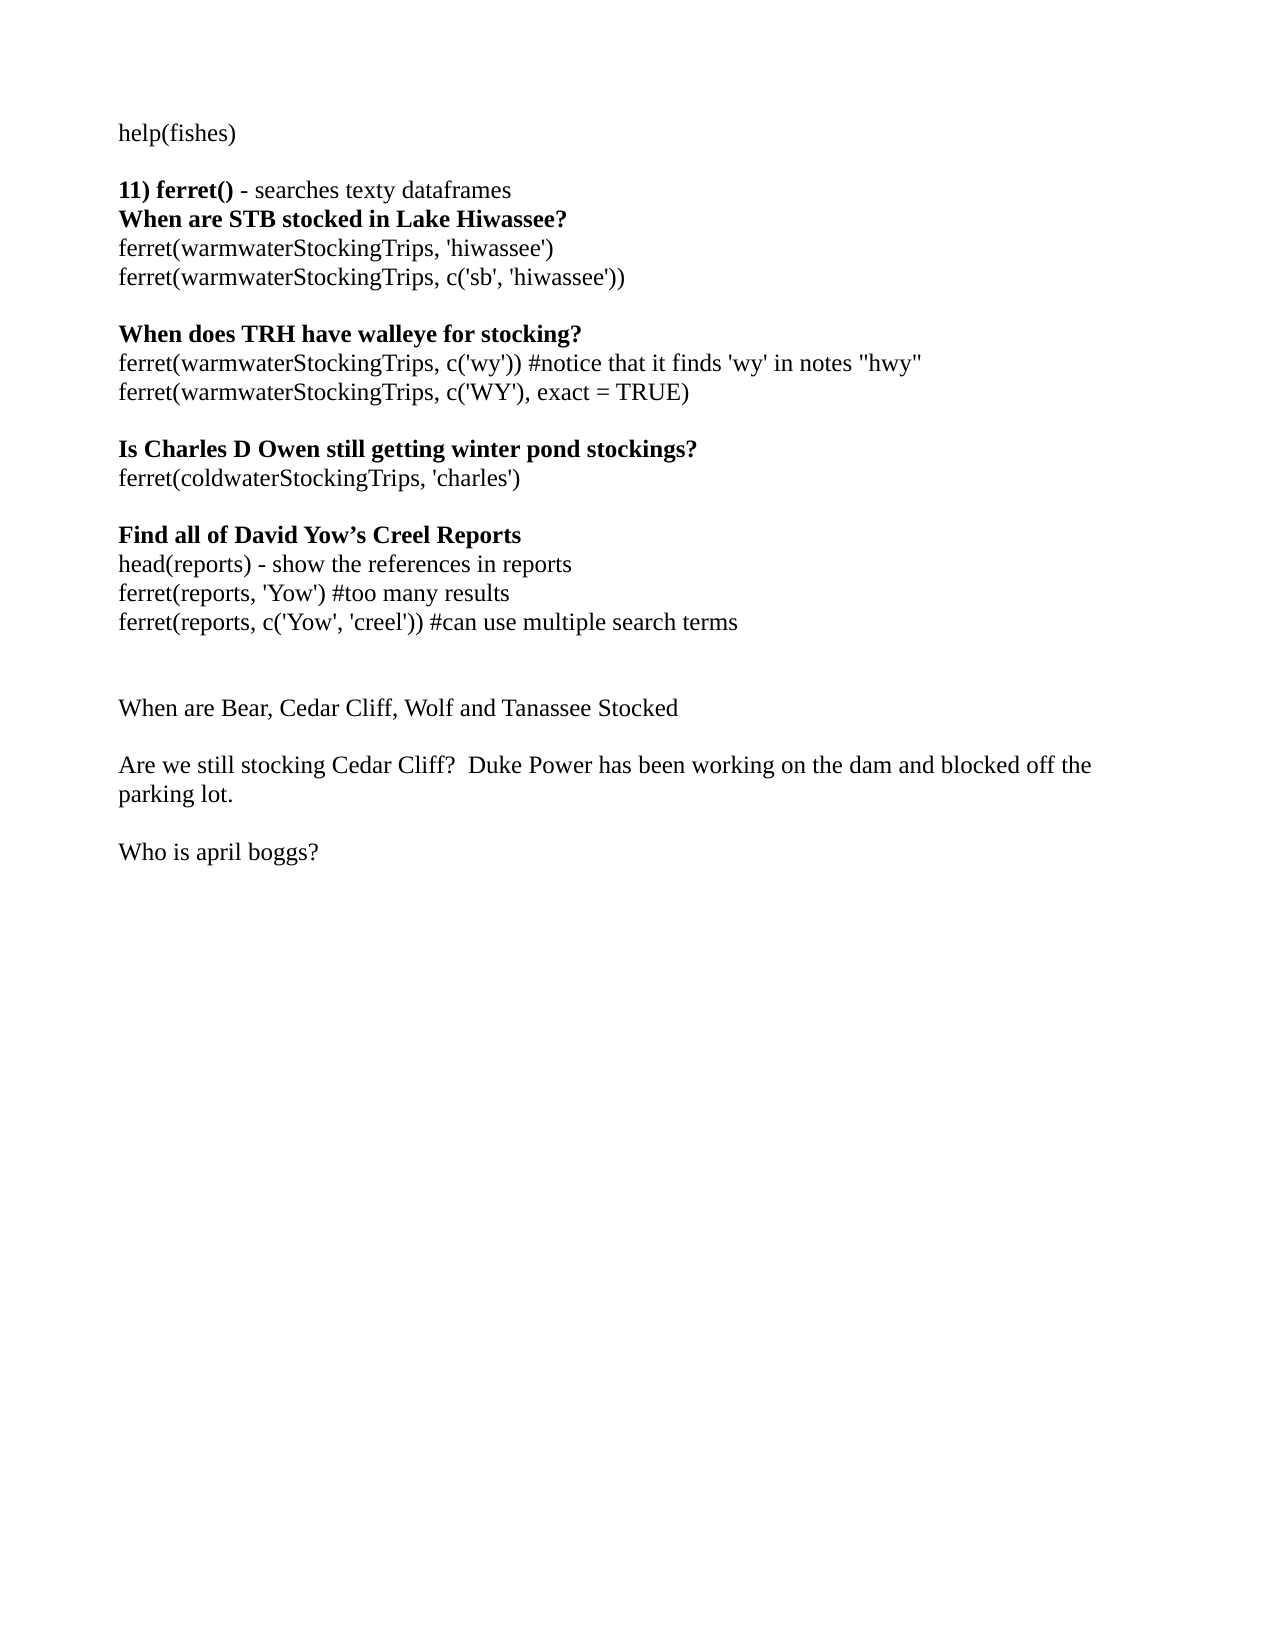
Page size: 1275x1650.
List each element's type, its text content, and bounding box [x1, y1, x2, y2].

text Find all of David Yow’s Creel Reports [118, 521, 1157, 549]
text When are STB stocked in Lake Hiwassee? [118, 204, 1157, 233]
text ferret(reports, 'Yow') #too many results [118, 578, 1157, 607]
text head(reports) - show the references in reports [118, 549, 1157, 578]
text ferret(warmwaterStockingTrips, 'hiwassee') [118, 233, 1157, 262]
text Are we still stocking Cedar Cliff? Duke Power has been working on the dam and blocked off the parking lot. [118, 751, 1157, 808]
text ferret(warmwaterStockingTrips, c('wy')) #notice that it finds 'wy' in notes "hwy" [118, 348, 1157, 377]
text ferret(coldwaterStockingTrips, 'charles') [118, 463, 1157, 492]
text help(fishes) [118, 118, 1157, 147]
text When does TRH have walleye for stocking? [118, 319, 1157, 348]
text 11) ferret() - searches texty dataframes [118, 176, 1157, 204]
text When are Bear, Cedar Cliff, Wolf and Tanassee Stocked [118, 693, 1157, 722]
text ferret(reports, c('Yow', 'creel')) #can use multiple search terms [118, 607, 1157, 636]
text Who is april boggs? [118, 837, 1157, 866]
text Is Charles D Owen still getting winter pond stockings? [118, 434, 1157, 463]
text ferret(warmwaterStockingTrips, c('sb', 'hiwassee')) [118, 262, 1157, 291]
text ferret(warmwaterStockingTrips, c('WY'), exact = TRUE) [118, 377, 1157, 406]
